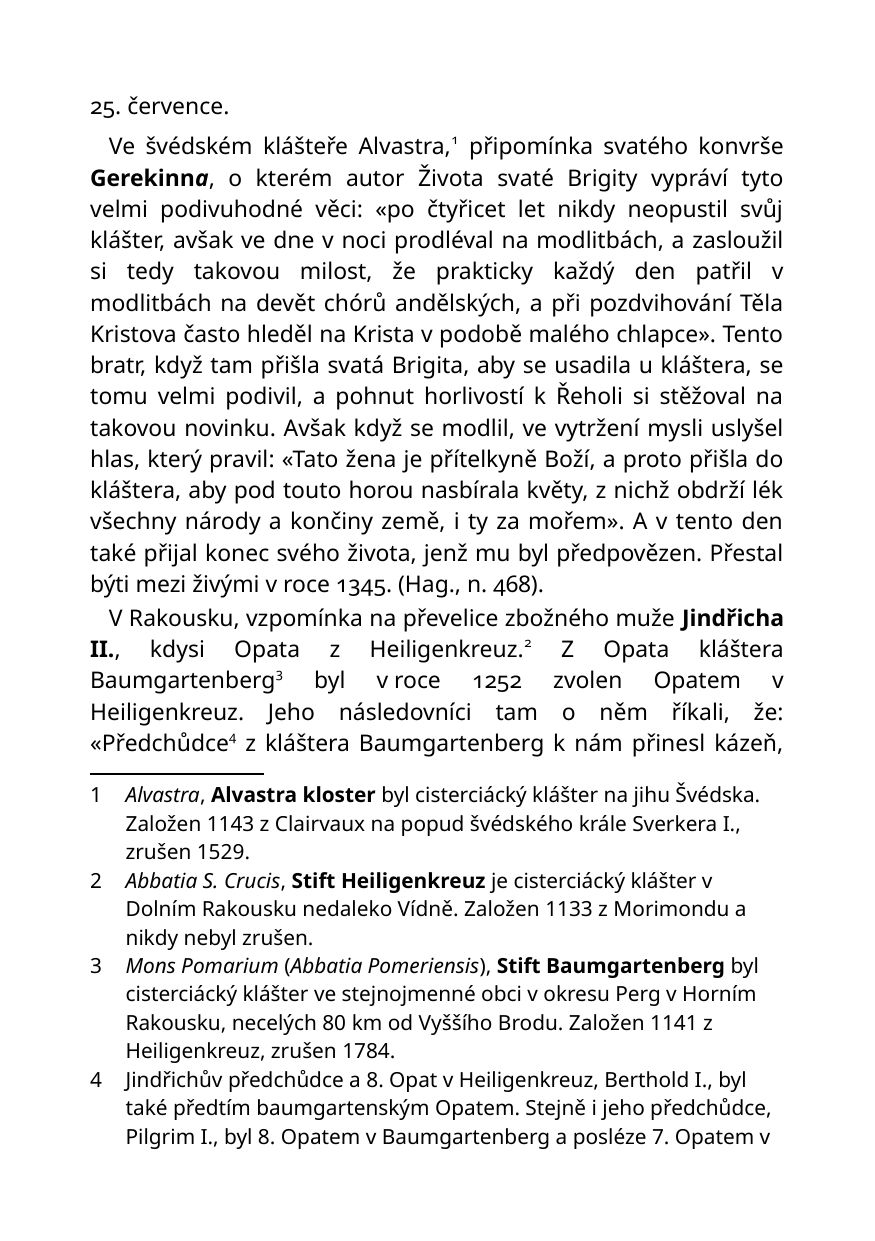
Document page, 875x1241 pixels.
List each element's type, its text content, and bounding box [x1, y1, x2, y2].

text V Rakousku, vzpomínka na převelice zbožného muže Jindřicha II., kdysi Opata z Heiligenkreuz. Z Opata kláštera Baumgartenberg byl v roce 1252 zvolen Opatem v Heiligenkreuz. Jeho následovníci tam o něm říkali, že: «Předchůdce z kláštera Baumgartenberg k nám přinesl kázeň, [90, 602, 784, 758]
text Mons Pomarium (Abbatia Pomeriensis), Stift Baumgartenberg byl cisterciácký klášter ve stejnojmenné obci v okresu Perg v Horním Rakousku, necelých 80 km od Vyššího Brodu. Založen 1141 z Heiligenkreuz, zrušen 1784. [90, 951, 784, 1065]
text 25. července. [90, 90, 784, 121]
text Jindřichův předchůdce a 8. Opat v Heiligenkreuz, Berthold I., byl také předtím baumgartenským Opatem. Stejně i jeho předchůdce, Pilgrim I., byl 8. Opatem v Baumgartenberg a posléze 7. Opatem v [90, 1065, 784, 1150]
text Ve švédském klášteře Alvastra, připomínka svatého konvrše Gerekinna, o kterém autor Života svaté Brigity vypráví tyto velmi podivuhodné věci: «po čtyřicet let nikdy neopustil svůj klášter, avšak ve dne v noci prodléval na modlitbách, a zasloužil si tedy takovou milost, že prakticky každý den patřil v modlitbách na devět chórů andělských, a při pozdvihování Těla Kristova často hleděl na Krista v podobě malého chlapce». Tento bratr, když tam přišla svatá Brigita, aby se usadila u kláštera, se tomu velmi podivil, a pohnut horlivostí k Řeholi si stěžoval na takovou novinku. Avšak když se modlil, ve vytržení mysli uslyšel hlas, který pravil: «Tato žena je přítelkyně Boží, a proto přišla do kláštera, aby pod touto horou nasbírala květy, z nichž obdrží lék všechny národy a končiny země, i ty za mořem». A v tento den také přijal konec svého života, jenž mu byl předpovězen. Přestal býti mezi živými v roce 1345. (Hag., n. 468). [90, 130, 784, 599]
text Abbatia S. Crucis, Stift Heiligenkreuz je cisterciácký klášter v Dolním Rakousku nedaleko Vídně. Založen 1133 z Morimondu a nikdy nebyl zrušen. [90, 866, 784, 951]
text Alvastra, Alvastra kloster byl cisterciácký klášter na jihu Švédska. Založen 1143 z Clairvaux na popud švédského krále Sverkera I., zrušen 1529. [90, 781, 784, 866]
